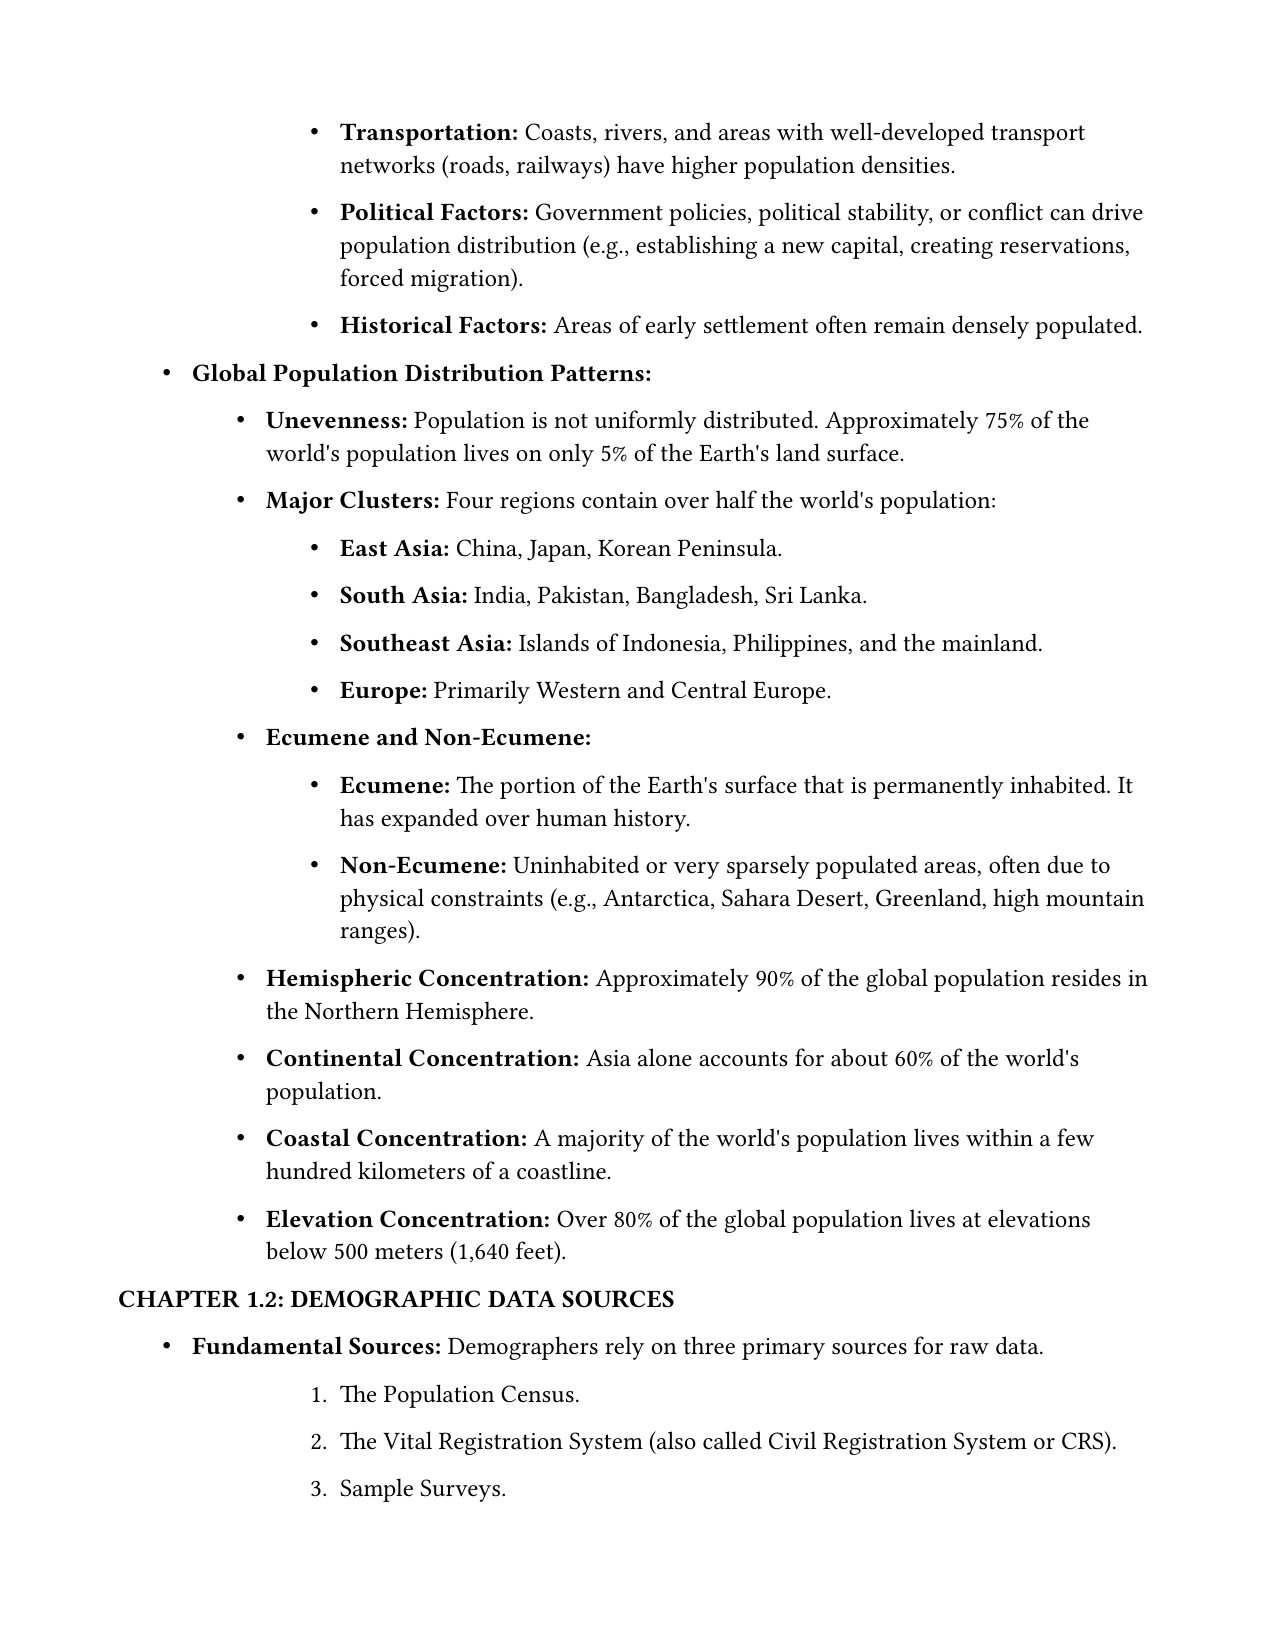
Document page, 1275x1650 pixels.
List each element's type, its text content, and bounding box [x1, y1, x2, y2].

list Global Population Distribution Patterns: [162, 359, 1157, 387]
list Ecumene and Non-Ecumene: [236, 723, 1157, 752]
list Historical Factors: Areas of early settlement often remain densely populated. [310, 311, 1157, 340]
list Elevation Concentration: Over 80% of the global population lives at elevations below 500 meters (1,640 feet). [236, 1204, 1157, 1266]
list Europe: Primarily Western and Central Europe. [310, 676, 1157, 704]
list Southeast Asia: Islands of Indonesia, Philippines, and the mainland. [310, 628, 1157, 657]
list Coastal Concentration: A majority of the world's population lives within a few hundred kilometers of a coastline. [236, 1124, 1157, 1186]
list Non-Ecumene: Uninhabited or very sparsely populated areas, often due to physical constraints (e.g., Antarctica, Sahara Desert, Greenland, high mountain ranges). [310, 851, 1157, 945]
list East Asia: China, Japan, Korean Peninsula. [310, 534, 1157, 562]
list Transportation: Coasts, rivers, and areas with well-developed transport networks (roads, railways) have higher population densities. [310, 118, 1157, 179]
list South Asia: India, Pakistan, Bangladesh, Sri Lanka. [310, 581, 1157, 610]
list Ecumene: The portion of the Earth's surface that is permanently inhabited. It has expanded over human history. [310, 771, 1157, 832]
list Fundamental Sources: Demographers rely on three primary sources for raw data. [162, 1332, 1157, 1361]
list The Vital Registration System (also called Civil Registration System or CRS). [310, 1427, 1157, 1456]
list Hemispheric Concentration: Approximately 90% of the global population resides in the Northern Hemisphere. [236, 964, 1157, 1025]
list Political Factors: Government policies, political stability, or conflict can drive population distribution (e.g., establishing a new capital, creating reservations, forced migration). [310, 198, 1157, 292]
list Major Clusters: Four regions contain over half the world's population: [236, 486, 1157, 515]
list Continental Concentration: Asia alone accounts for about 60% of the world's population. [236, 1044, 1157, 1106]
text CHAPTER 1.2: DEMOGRAPHIC DATA SOURCES [118, 1285, 1157, 1313]
list The Population Census. [310, 1379, 1157, 1408]
list Unevenness: Population is not uniformly distributed. Approximately 75% of the world's population lives on only 5% of the Earth's land surface. [236, 406, 1157, 467]
list Sample Surveys. [310, 1474, 1157, 1503]
